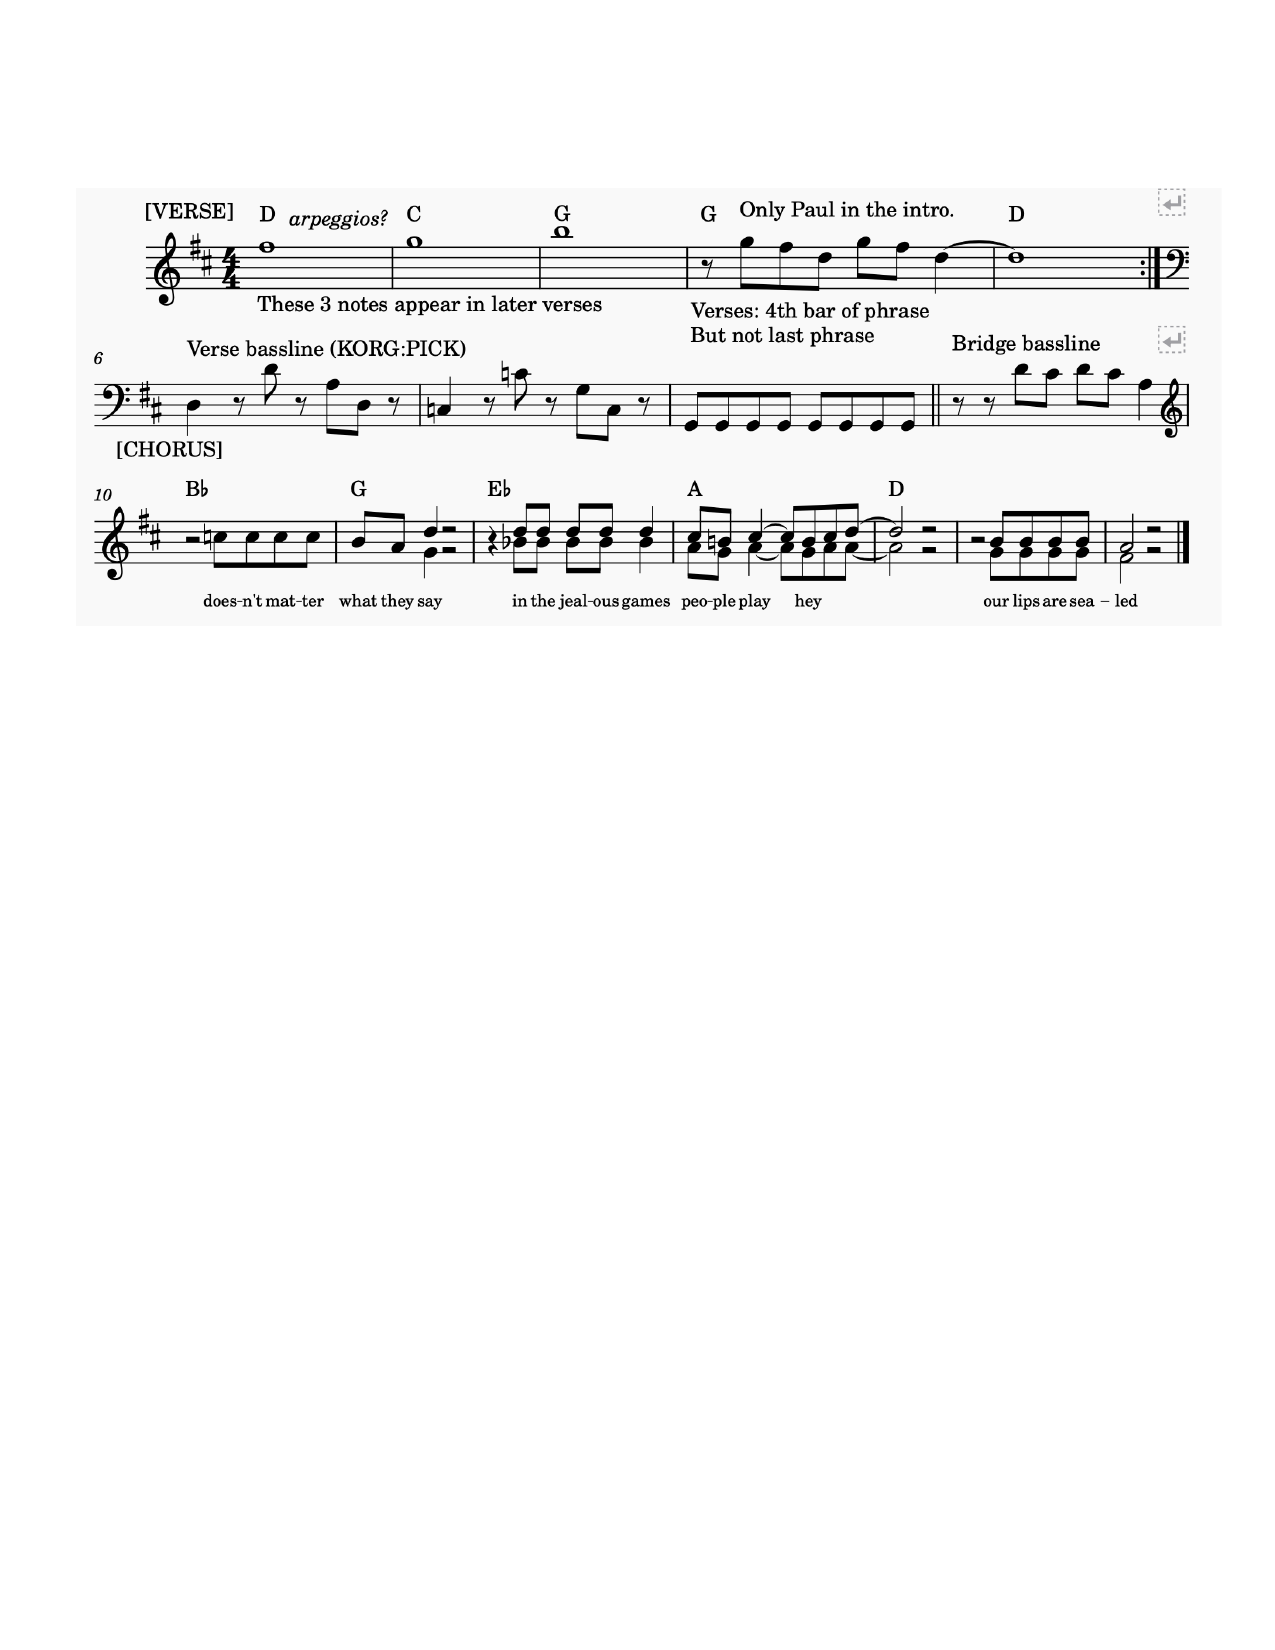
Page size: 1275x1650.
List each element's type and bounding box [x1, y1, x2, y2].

picture [76, 188, 1222, 626]
